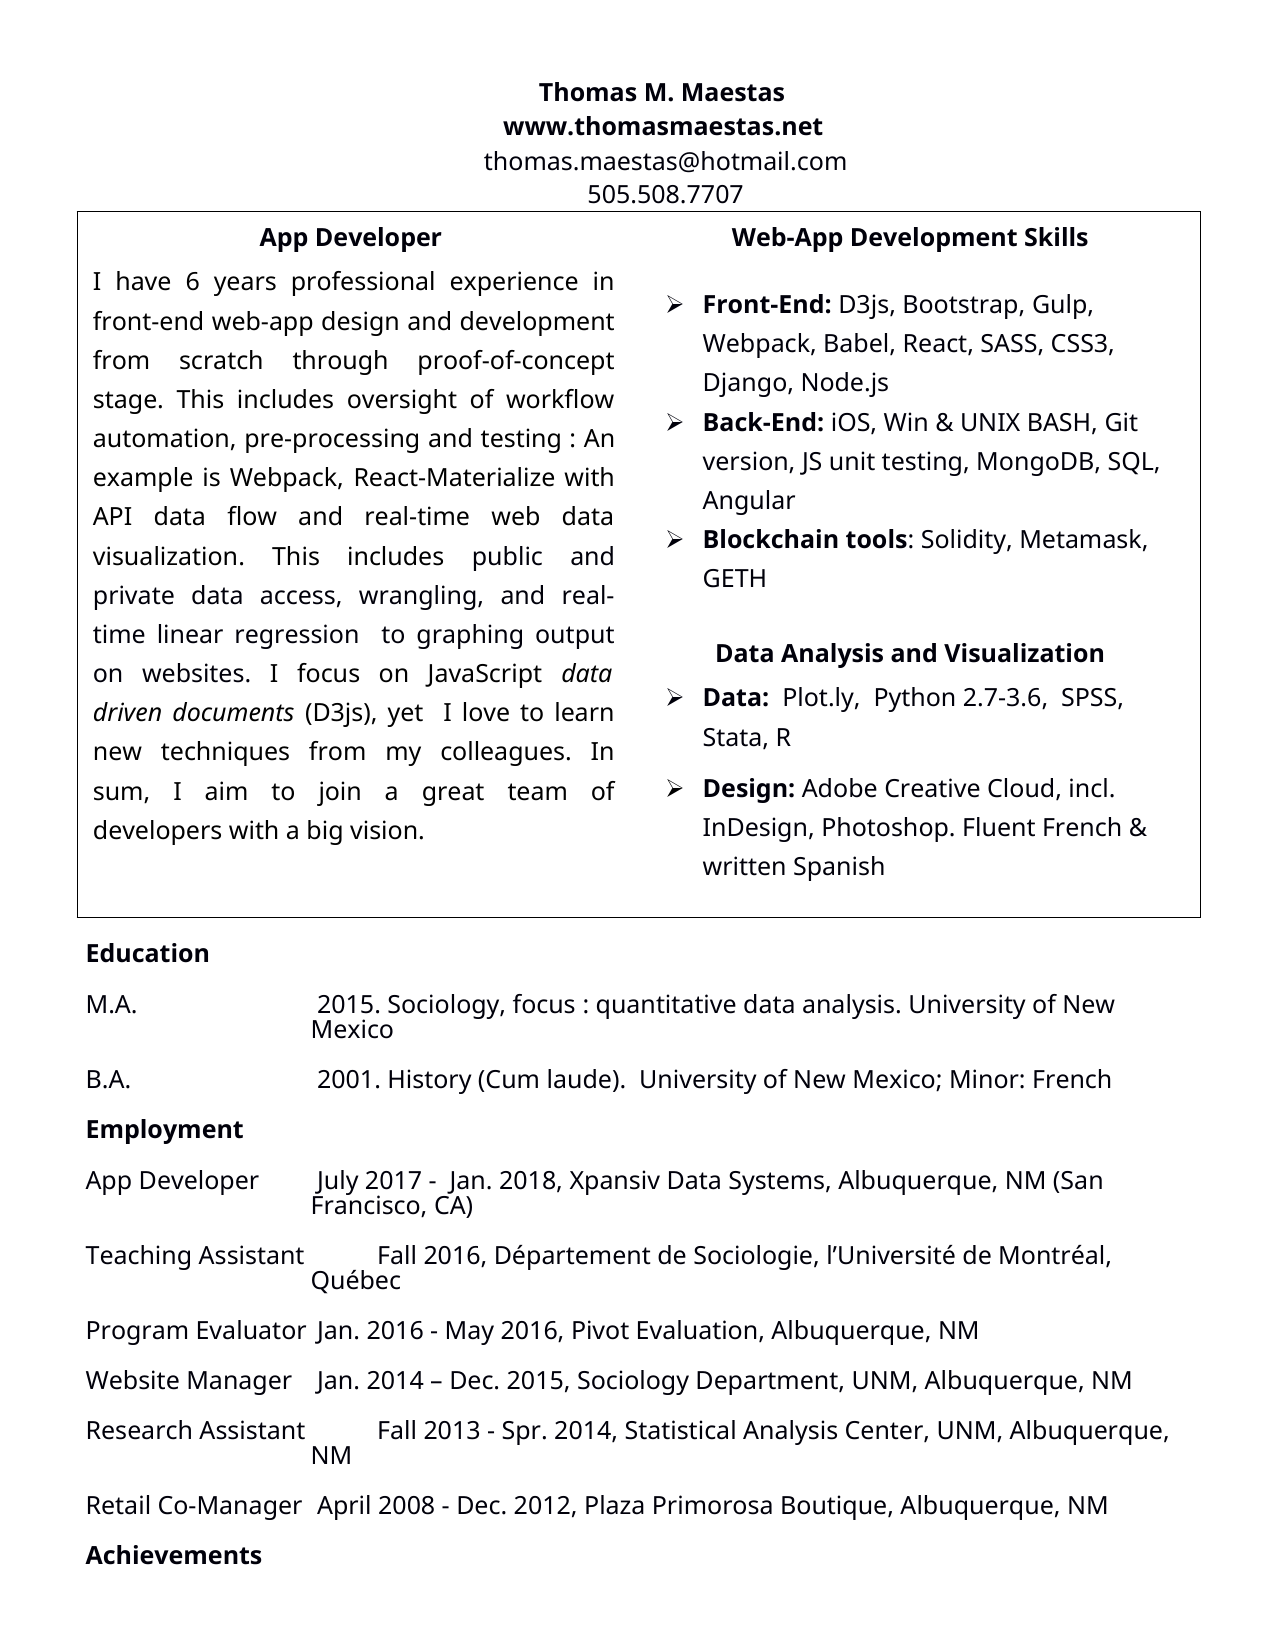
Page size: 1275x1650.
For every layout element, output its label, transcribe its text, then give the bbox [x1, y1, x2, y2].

text Research Assistant Fall 2013 - Spr. 2014, Statistical Analysis Center, UNM, Albuquerque, NM [85, 1419, 1188, 1494]
text Employment [85, 1119, 1200, 1144]
text Teaching Assistant Fall 2016, Département de Sociologie, l’Université de Montréal, Québec [85, 1244, 1188, 1294]
table_header [78, 212, 1200, 917]
text B.A. 2001. History (Cum laude). University of New Mexico; Minor: French [85, 1068, 1188, 1093]
table_header Web-App Development Skills Front-End: D3js, Bootstrap, Gulp, Webpack, Babel, React, SASS, CSS3, Django, Node.js Back-End: iOS, Win & UNIX BASH, Git version, JS unit testing, MongoDB, SQL, Angular Blockchain tools: Solidity, Metamask, GETH Data Analysis and Visualization Data: Plot.ly, Python 2.7-3.6, SPSS, Stata, R Design: Adobe Creative Cloud, incl. InDesign, Photoshop. Fluent French & written Spanish [628, 217, 1195, 883]
text Program Evaluator Jan. 2016 - May 2016, Pivot Evaluation, Albuquerque, NM [85, 1319, 1188, 1344]
text App Developer July 2017 - Jan. 2018, Xpansiv Data Systems, Albuquerque, NM (San Francisco, CA) [85, 1169, 1188, 1219]
text Education [85, 942, 1200, 967]
text Achievements [85, 1544, 1188, 1569]
text thomas.maestas@hotmail.com [78, 143, 1248, 177]
table_header App Developer I have 6 years professional experience in front-end web-app design and development from scratch through proof-of-concept stage. This includes oversight of workflow automation, pre-processing and testing : An example is Webpack, React-Materialize with API data flow and real-time web data visualization. This includes public and private data access, wrangling, and real-time linear regression to graphing output on websites. I focus on JavaScript data driven documents (D3js), yet I love to learn new techniques from my colleagues. In sum, I aim to join a great team of developers with a big vision. [82, 217, 627, 883]
text M.A. 2015. Sociology, focus : quantitative data analysis. University of New Mexico [85, 993, 1188, 1043]
text Thomas M. Maestas www.thomasmaestas.net [78, 75, 1248, 143]
text 505.508.7707 [78, 177, 1248, 211]
text Retail Co-Manager April 2008 - Dec. 2012, Plaza Primorosa Boutique, Albuquerque, NM [85, 1494, 1188, 1519]
text Website Manager Jan. 2014 – Dec. 2015, Sociology Department, UNM, Albuquerque, NM [85, 1369, 1188, 1394]
